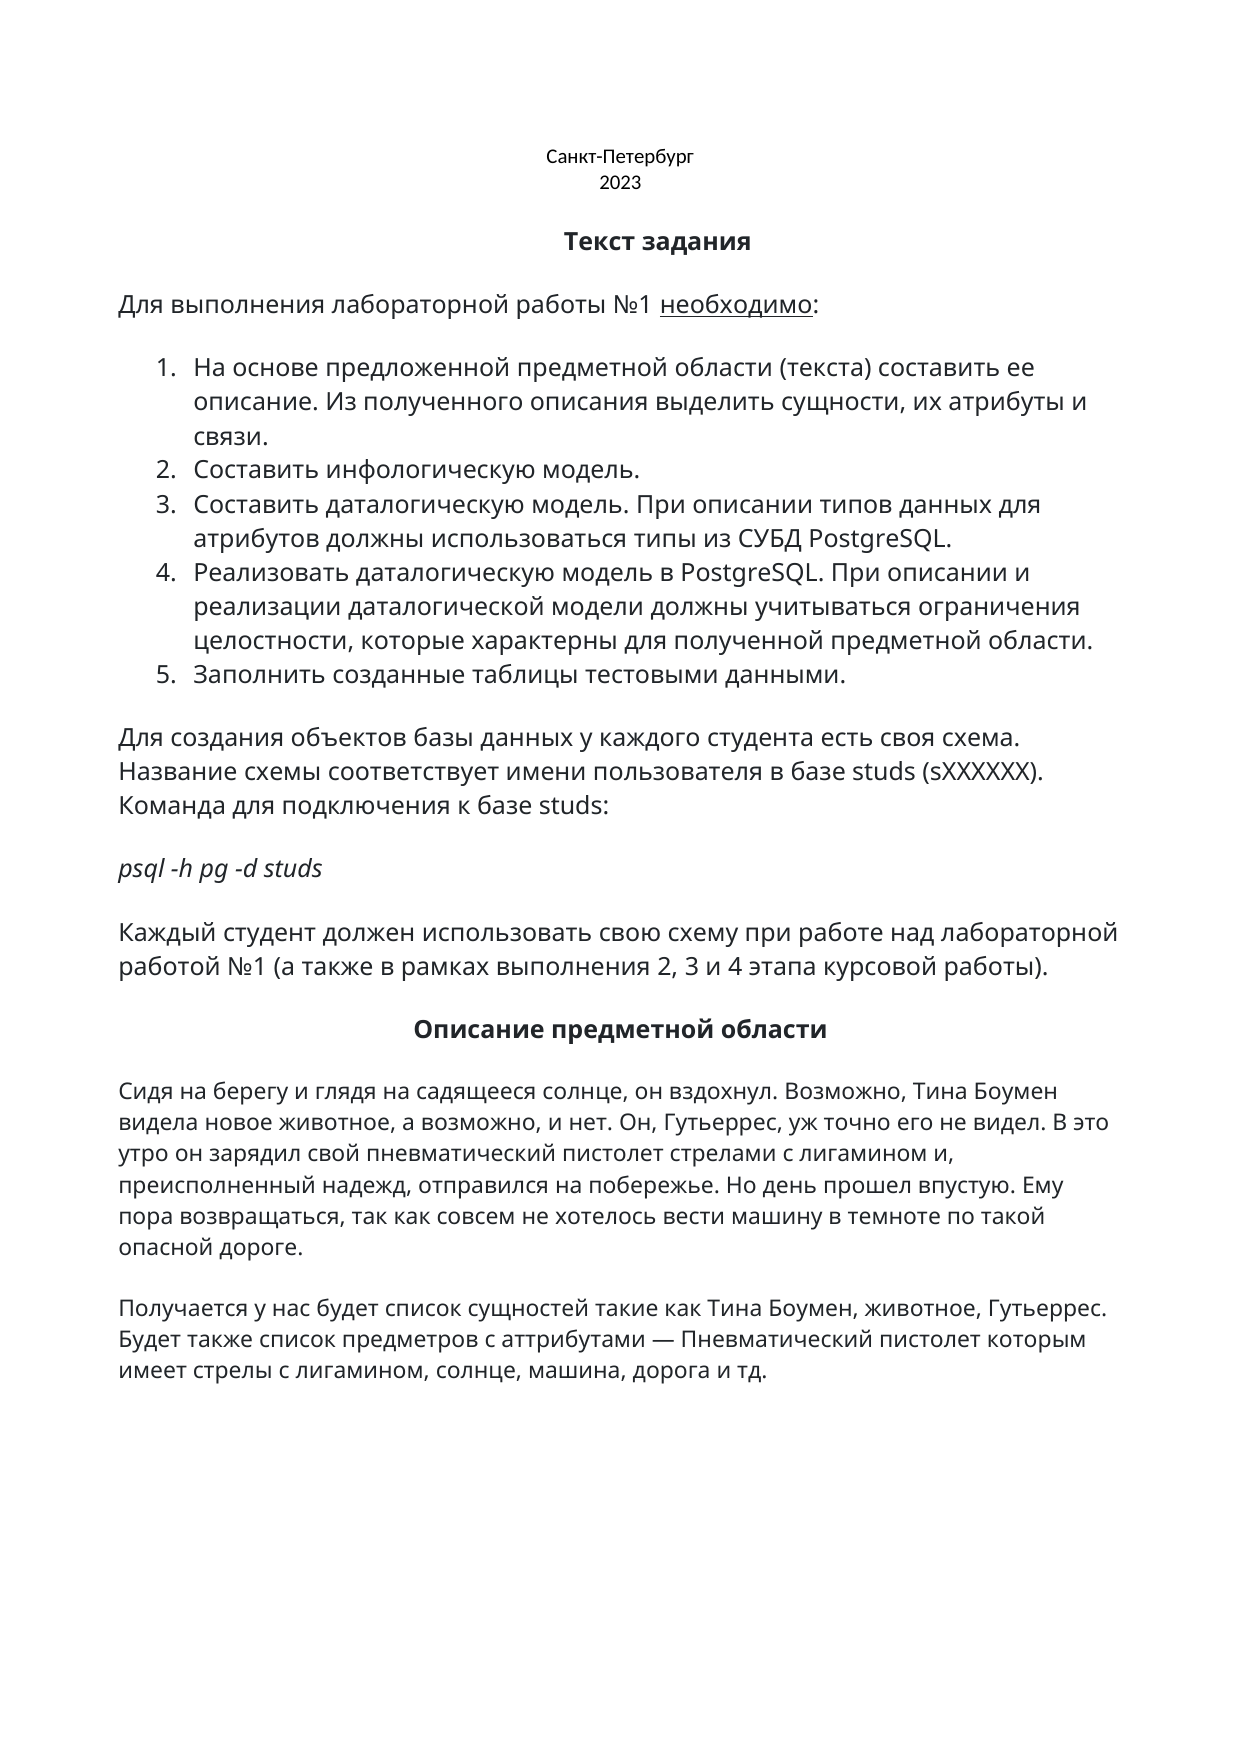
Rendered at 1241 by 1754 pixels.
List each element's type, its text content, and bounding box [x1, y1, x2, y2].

list Составить даталогическую модель. При описании типов данных для атрибутов должны использоваться типы из СУБД PostgreSQL. [156, 486, 1122, 554]
list Заполнить созданные таблицы тестовыми данными. [156, 657, 1122, 691]
list На основе предложенной предметной области (текста) составить ее описание. Из полученного описания выделить сущности, их атрибуты и связи. [156, 350, 1122, 452]
text Для выполнения лабораторной работы №1 необходимо: [118, 287, 1122, 321]
text psql -h pg -d studs [118, 851, 1122, 885]
text Текст задания [193, 223, 1122, 258]
text Каждый студент должен использовать свою схему при работе над лабораторной работой №1 (а также в рамках выполнения 2, 3 и 4 этапа курсовой работы). [118, 914, 1122, 982]
text 2023 [118, 169, 1122, 194]
list Составить инфологическую модель. [156, 452, 1122, 486]
text Получается у нас будет список сущностей такие как Тина Боумен, животное, Гутьеррес. Будет также список предметров с аттрибутами — Пневматический пистолет которым имеет стрелы с лигамином, солнце, машина, дорога и тд. [118, 1292, 1122, 1385]
list Реализовать даталогическую модель в PostgreSQL. При описании и реализации даталогической модели должны учитываться ограничения целостности, которые характерны для полученной предметной области. [156, 554, 1122, 657]
text Описание предметной области [341, 1012, 1122, 1046]
text Сидя на берегу и глядя на садящееся солнце, он вздохнул. Возможно, Тина Боумен видела новое животное, а возможно, и нет. Он, Гутьеррес, уж точно его не видел. В это утро он зарядил свой пневматический пистолет стрелами с лигамином и, преисполненный надежд, отправился на побережье. Но день прошел впустую. Ему пора возвращаться, так как совсем не хотелось вести машину в темноте по такой опасной дороге. [118, 1075, 1122, 1262]
text Для создания объектов базы данных у каждого студента есть своя схема. Название схемы соответствует имени пользователя в базе studs (sXXXXXX). Команда для подключения к базе studs: [118, 720, 1122, 822]
text Санкт-Петербург [118, 143, 1122, 169]
